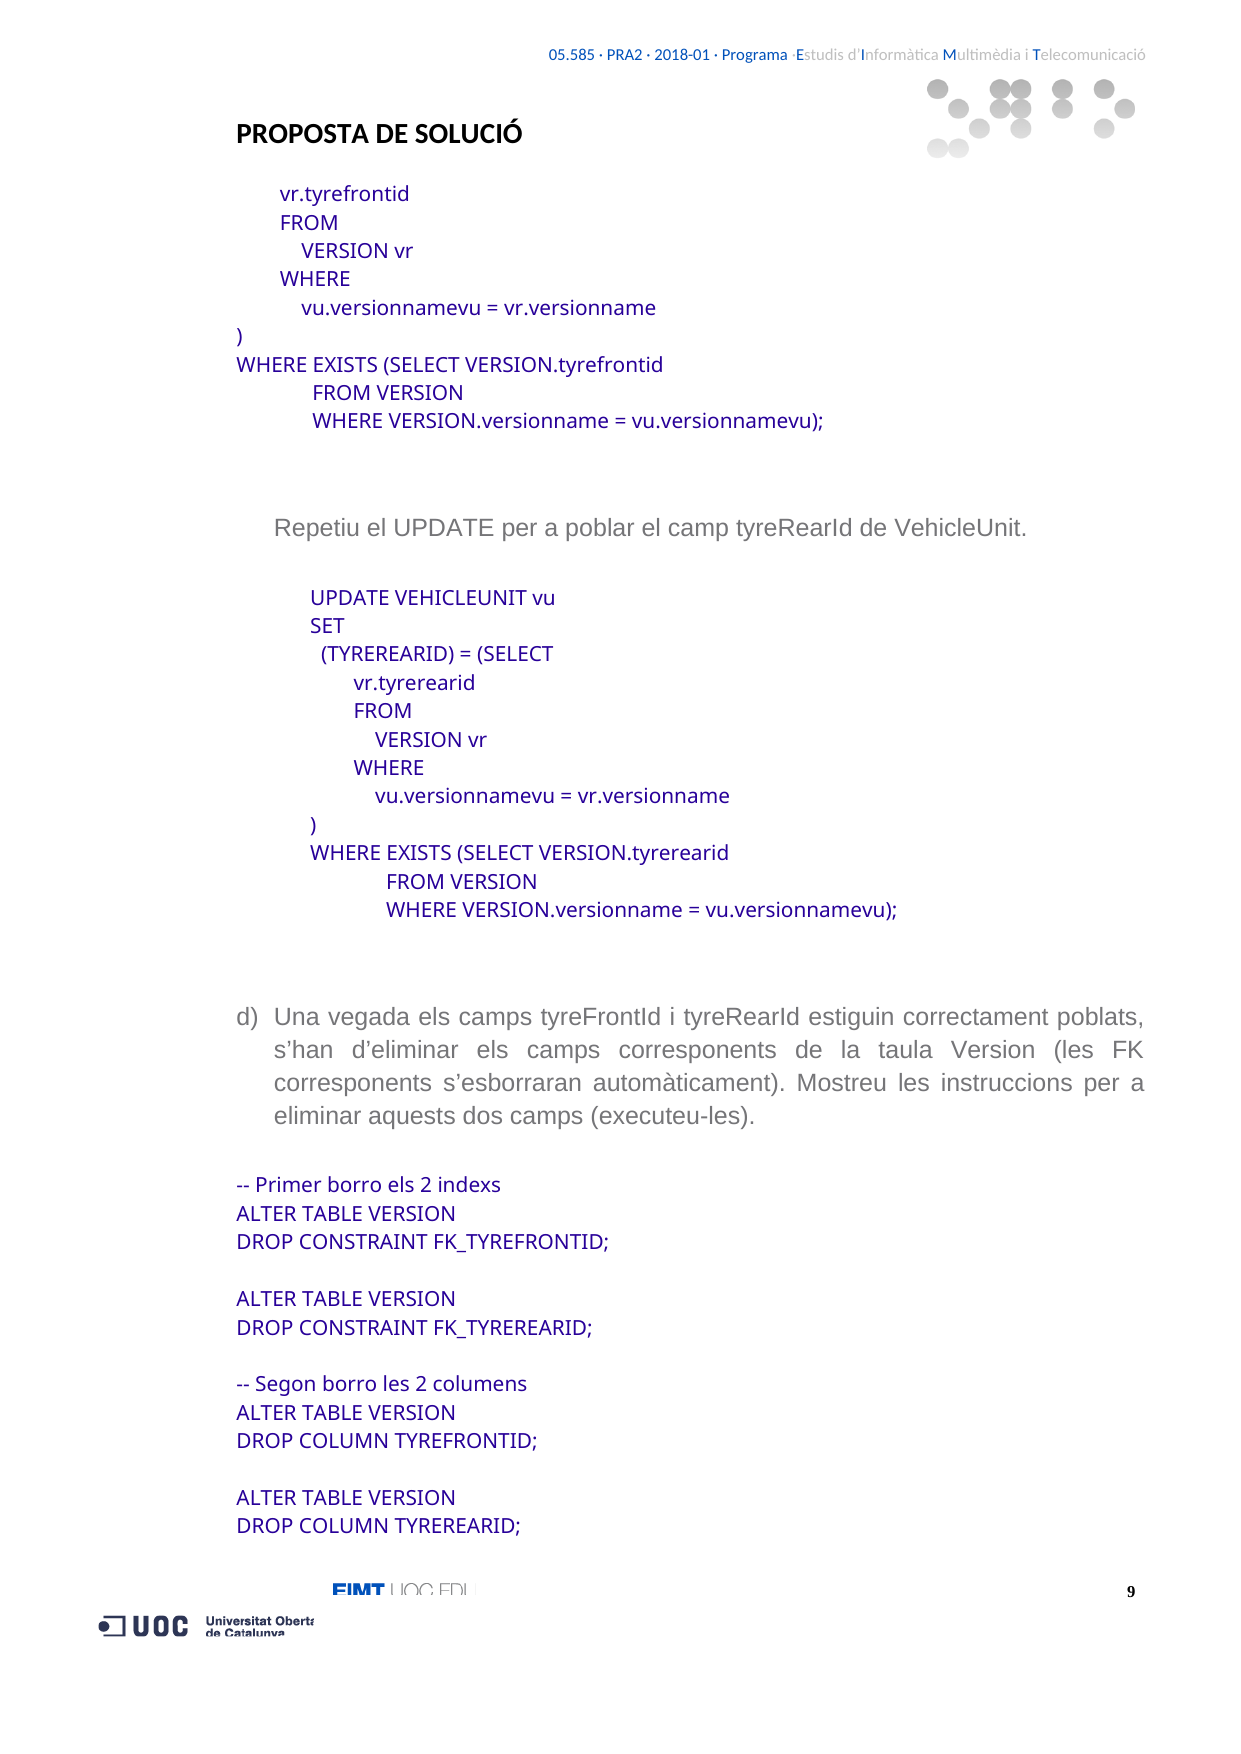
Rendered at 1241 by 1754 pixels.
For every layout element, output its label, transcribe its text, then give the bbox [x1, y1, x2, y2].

picture [333, 1583, 476, 1598]
text WHERE [236, 753, 1146, 782]
picture [927, 70, 1135, 168]
text Repetiu el UPDATE per a poblar el camp tyreRearId de VehicleUnit. [274, 513, 1146, 542]
text -- Segon borro les 2 columens [236, 1369, 1146, 1398]
text DROP COLUMN TYREFRONTID; [236, 1426, 1146, 1455]
text ALTER TABLE VERSION [236, 1199, 1146, 1227]
list Una vegada els camps tyreFrontId i tyreRearId estiguin correctament poblats, s’han d’eliminar els camps corresponents de la taula Version (les FK corresponents s’esborraran automàticament). Mostreu les instruccions per a eliminar aquests dos camps (executeu-les). [236, 1002, 1146, 1129]
picture [116, 1615, 316, 1639]
text vr.tyrerearid [236, 668, 1146, 696]
text WHERE EXISTS (SELECT VERSION.tyrefrontid [236, 350, 1146, 378]
text WHERE EXISTS (SELECT VERSION.tyrerearid [236, 838, 1146, 867]
text FROM [236, 208, 1146, 236]
text ALTER TABLE VERSION [236, 1284, 1146, 1313]
text vu.versionnamevu = vr.versionname [236, 293, 1146, 321]
text WHERE [236, 264, 1146, 293]
text -- Primer borro els 2 indexs [236, 1170, 1146, 1199]
text ALTER TABLE VERSION [236, 1398, 1146, 1426]
text vr.tyrefrontid [236, 179, 1146, 208]
text ) [236, 321, 1146, 350]
text FROM VERSION [236, 867, 1146, 895]
text vu.versionnamevu = vr.versionname [236, 782, 1146, 810]
text ALTER TABLE VERSION [236, 1483, 1146, 1512]
text FROM [236, 696, 1146, 725]
text DROP CONSTRAINT FK_TYREFRONTID; [236, 1227, 1146, 1256]
text ) [236, 810, 1146, 838]
text WHERE VERSION.versionname = vu.versionnamevu); [236, 407, 1146, 435]
text DROP COLUMN TYREREARID; [236, 1512, 1146, 1540]
text UPDATE VEHICLEUNIT vu [236, 583, 1146, 611]
text VERSION vr [236, 236, 1146, 264]
text SET [236, 611, 1146, 639]
text (TYREREARID) = (SELECT [236, 639, 1146, 668]
text DROP CONSTRAINT FK_TYREREARID; [236, 1313, 1146, 1341]
text FROM VERSION [236, 378, 1146, 407]
text VERSION vr [236, 725, 1146, 753]
text WHERE VERSION.versionname = vu.versionnamevu); [236, 895, 1146, 924]
